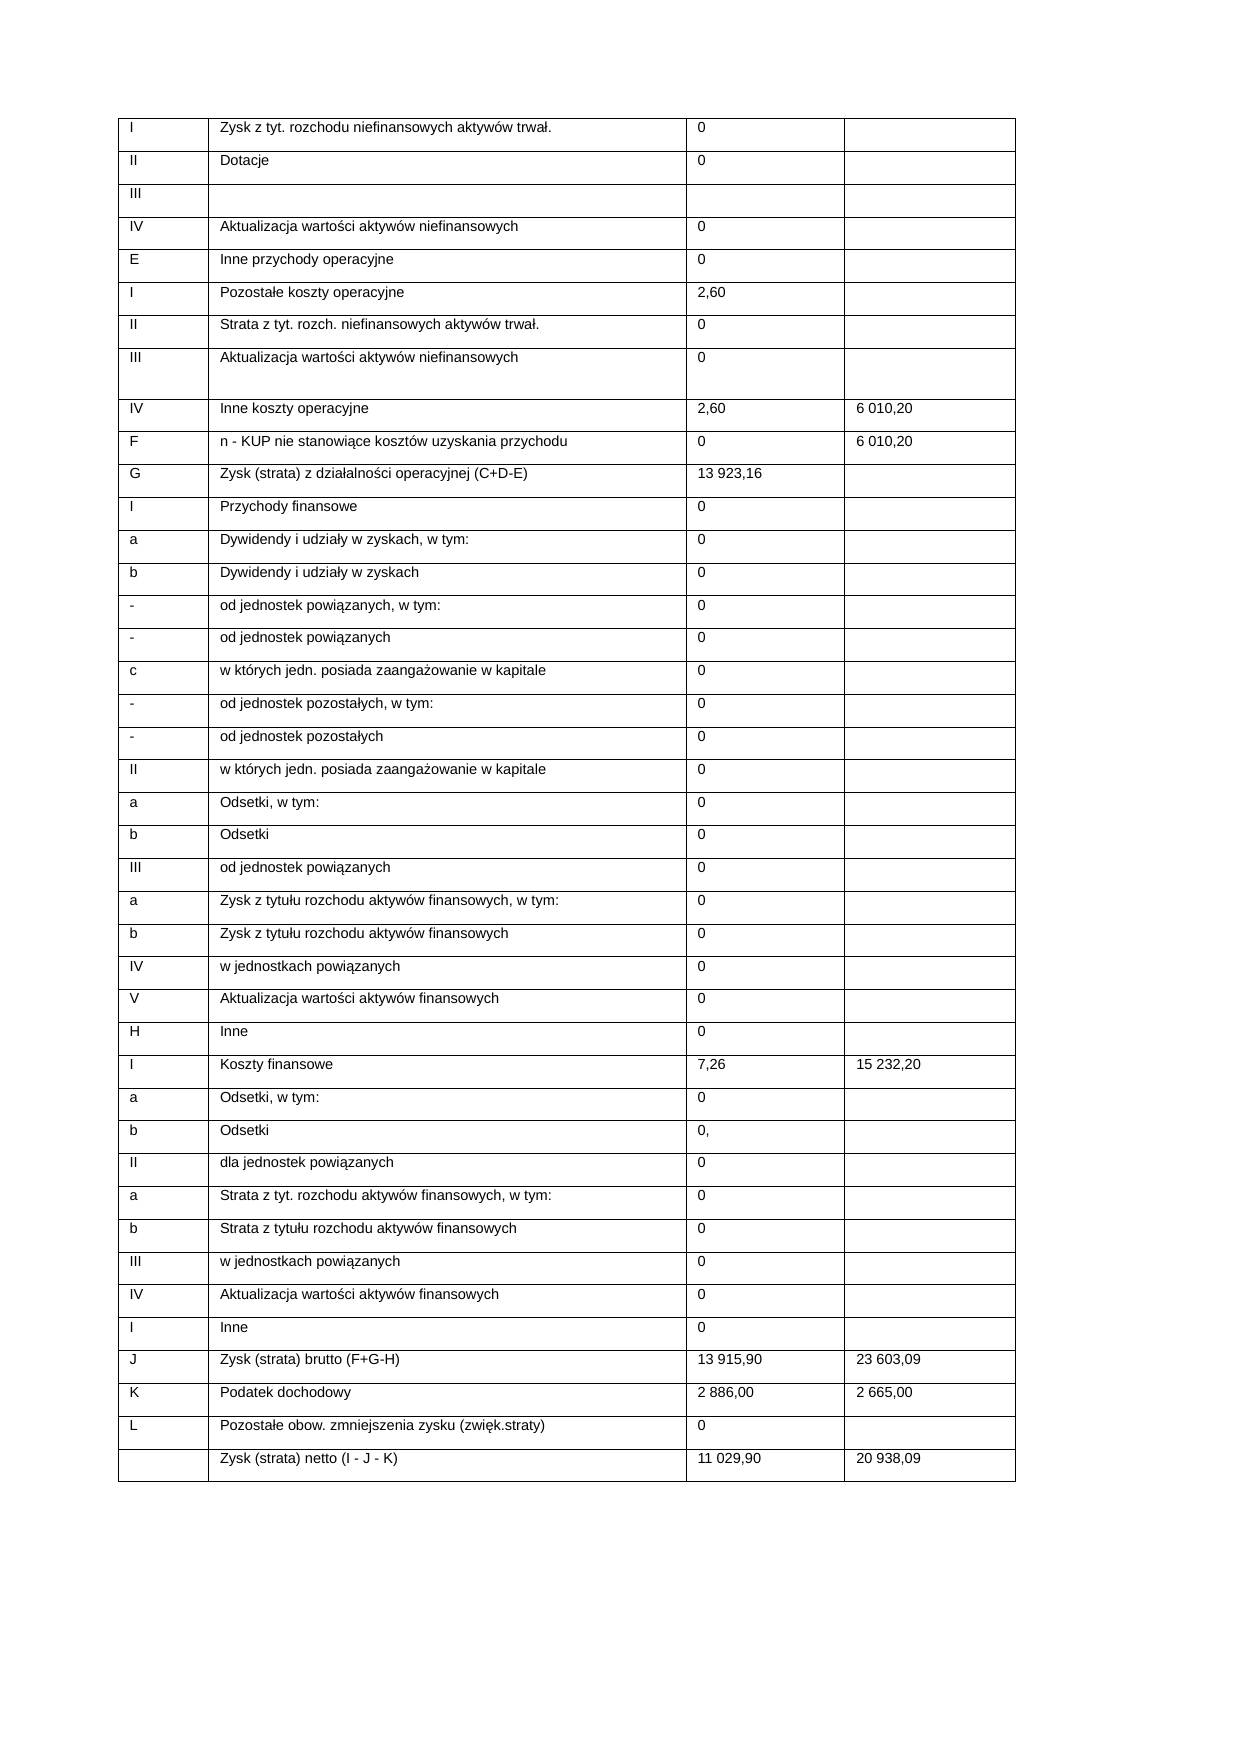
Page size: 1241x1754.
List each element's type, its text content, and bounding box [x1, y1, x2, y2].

table_cell 0 [687, 957, 844, 989]
table_cell w jednostkach powiązanych [209, 957, 686, 989]
table_cell Podatek dochodowy [209, 1384, 686, 1416]
table_cell H [119, 1023, 208, 1055]
table_cell 0 [687, 1154, 844, 1186]
table_cell 0 [687, 1318, 844, 1350]
table_cell 2,60 [687, 283, 844, 315]
table_cell a [119, 1187, 208, 1219]
table_cell 0 [687, 1417, 844, 1448]
table_cell [845, 1417, 1015, 1448]
table_cell [845, 1023, 1015, 1055]
table_cell Dywidendy i udziały w zyskach [209, 564, 686, 595]
table_cell Strata z tyt. rozch. niefinansowych aktywów trwał. [209, 316, 686, 348]
table_cell IV [119, 218, 208, 249]
table_cell F [119, 432, 208, 464]
table_cell I [119, 1318, 208, 1350]
table_cell n - KUP nie stanowiące kosztów uzyskania przychodu [209, 432, 686, 464]
table_cell b [119, 1121, 208, 1153]
table_cell od jednostek powiązanych [209, 859, 686, 891]
table_cell I [119, 1056, 208, 1087]
table_cell [845, 498, 1015, 530]
table_cell [845, 1089, 1015, 1120]
table_cell V [119, 990, 208, 1022]
table_cell 0 [687, 859, 844, 891]
table_cell [845, 1154, 1015, 1186]
table_cell w których jedn. posiada zaangażowanie w kapitale [209, 662, 686, 694]
table_cell 0 [687, 892, 844, 923]
table_cell 6 010,20 [845, 432, 1015, 464]
table_cell Strata z tytułu rozchodu aktywów finansowych [209, 1220, 686, 1252]
table_cell [845, 349, 1015, 398]
table_cell 0 [687, 990, 844, 1022]
table_cell [845, 695, 1015, 727]
table_cell 0 [687, 760, 844, 792]
table_cell 0 [687, 1089, 844, 1120]
table_cell [845, 925, 1015, 956]
table_cell 0 [687, 662, 844, 694]
table_cell 7,26 [687, 1056, 844, 1087]
table_cell od jednostek powiązanych, w tym: [209, 596, 686, 628]
table_cell 23 603,09 [845, 1351, 1015, 1383]
table_cell 0 [687, 1253, 844, 1284]
table_cell [845, 250, 1015, 282]
table_cell 0 [687, 925, 844, 956]
table_cell Odsetki [209, 1121, 686, 1153]
table_cell od jednostek pozostałych, w tym: [209, 695, 686, 727]
table_cell 0 [687, 728, 844, 759]
table_cell Inne przychody operacyjne [209, 250, 686, 282]
table_cell 0 [687, 531, 844, 562]
table_cell [845, 760, 1015, 792]
table_cell 0 [687, 432, 844, 464]
table_cell Strata z tyt. rozchodu aktywów finansowych, w tym: [209, 1187, 686, 1219]
table_cell 2 665,00 [845, 1384, 1015, 1416]
table_cell 0 [687, 564, 844, 595]
table_cell I [119, 498, 208, 530]
table_cell 0 [687, 152, 844, 184]
table_cell 0 [687, 119, 844, 151]
table_cell od jednostek pozostałych [209, 728, 686, 759]
table_cell Aktualizacja wartości aktywów finansowych [209, 1285, 686, 1317]
table_cell [845, 826, 1015, 858]
table_cell II [119, 760, 208, 792]
table_cell J [119, 1351, 208, 1383]
table_cell 15 232,20 [845, 1056, 1015, 1087]
table_cell [845, 990, 1015, 1022]
table_cell b [119, 925, 208, 956]
table_cell 0 [687, 218, 844, 249]
table_cell [845, 793, 1015, 825]
table_cell [845, 1187, 1015, 1219]
table_cell Zysk (strata) brutto (F+G-H) [209, 1351, 686, 1383]
table_cell IV [119, 1285, 208, 1317]
table_cell Zysk z tytułu rozchodu aktywów finansowych, w tym: [209, 892, 686, 923]
table_cell [845, 629, 1015, 661]
table_cell b [119, 826, 208, 858]
table_cell Zysk (strata) netto (I - J - K) [209, 1450, 686, 1481]
table_cell - [119, 596, 208, 628]
table_cell a [119, 531, 208, 562]
table_cell 20 938,09 [845, 1450, 1015, 1481]
table_cell II [119, 152, 208, 184]
table_cell 0 [687, 1285, 844, 1317]
table_cell [845, 957, 1015, 989]
table_cell 0 [687, 793, 844, 825]
table_cell Odsetki [209, 826, 686, 858]
table_cell 0 [687, 826, 844, 858]
table_cell 0 [687, 629, 844, 661]
table_cell 2 886,00 [687, 1384, 844, 1416]
table_cell II [119, 1154, 208, 1186]
table_cell I [119, 119, 208, 151]
table_cell Zysk z tytułu rozchodu aktywów finansowych [209, 925, 686, 956]
table_cell [845, 662, 1015, 694]
table_cell 0 [687, 1023, 844, 1055]
table_cell a [119, 1089, 208, 1120]
table_cell [845, 119, 1015, 151]
table_cell Zysk z tyt. rozchodu niefinansowych aktywów trwał. [209, 119, 686, 151]
table_cell Inne [209, 1023, 686, 1055]
table_cell w których jedn. posiada zaangażowanie w kapitale [209, 760, 686, 792]
table_cell [845, 316, 1015, 348]
table_cell 13 915,90 [687, 1351, 844, 1383]
table_cell [845, 728, 1015, 759]
table_cell II [119, 316, 208, 348]
table_cell [845, 892, 1015, 923]
table_cell a [119, 793, 208, 825]
table_cell od jednostek powiązanych [209, 629, 686, 661]
table_cell Inne [209, 1318, 686, 1350]
table_cell Dotacje [209, 152, 686, 184]
table_cell c [119, 662, 208, 694]
table_cell 0 [687, 695, 844, 727]
table_cell Odsetki, w tym: [209, 793, 686, 825]
table_cell 2,60 [687, 400, 844, 431]
table_cell [845, 531, 1015, 562]
table_cell [687, 185, 844, 217]
table_cell 0 [687, 498, 844, 530]
table_cell dla jednostek powiązanych [209, 1154, 686, 1186]
table_cell 0 [687, 596, 844, 628]
table_cell Pozostałe koszty operacyjne [209, 283, 686, 315]
table_cell IV [119, 957, 208, 989]
table_cell [845, 596, 1015, 628]
table_cell III [119, 185, 208, 217]
table_cell [845, 465, 1015, 497]
table_cell Odsetki, w tym: [209, 1089, 686, 1120]
table_cell [845, 1121, 1015, 1153]
table_cell IV [119, 400, 208, 431]
table_cell I [119, 283, 208, 315]
table_cell [209, 185, 686, 217]
table_cell 6 010,20 [845, 400, 1015, 431]
table_cell Aktualizacja wartości aktywów niefinansowych [209, 218, 686, 249]
table_cell 0 [687, 250, 844, 282]
table_cell 13 923,16 [687, 465, 844, 497]
table_cell - [119, 629, 208, 661]
table_cell [845, 859, 1015, 891]
table_cell w jednostkach powiązanych [209, 1253, 686, 1284]
table_cell Koszty finansowe [209, 1056, 686, 1087]
table_cell Dywidendy i udziały w zyskach, w tym: [209, 531, 686, 562]
table_cell Aktualizacja wartości aktywów niefinansowych [209, 349, 686, 398]
table_cell III [119, 1253, 208, 1284]
table_cell E [119, 250, 208, 282]
table_cell 0, [687, 1121, 844, 1153]
table_cell [845, 152, 1015, 184]
table_cell 0 [687, 316, 844, 348]
table_cell a [119, 892, 208, 923]
table_cell 11 029,90 [687, 1450, 844, 1481]
table_cell K [119, 1384, 208, 1416]
table_cell Inne koszty operacyjne [209, 400, 686, 431]
table_cell Zysk (strata) z działalności operacyjnej (C+D-E) [209, 465, 686, 497]
table_cell 0 [687, 1220, 844, 1252]
table_cell Przychody finansowe [209, 498, 686, 530]
table_cell III [119, 349, 208, 398]
table_cell [845, 564, 1015, 595]
table_cell [845, 283, 1015, 315]
table_cell Aktualizacja wartości aktywów finansowych [209, 990, 686, 1022]
table_cell b [119, 564, 208, 595]
table_cell [845, 1220, 1015, 1252]
table_cell 0 [687, 349, 844, 398]
table_cell - [119, 695, 208, 727]
table_cell III [119, 859, 208, 891]
table_cell [845, 218, 1015, 249]
table_cell [845, 1253, 1015, 1284]
table_cell 0 [687, 1187, 844, 1219]
table_cell [845, 1318, 1015, 1350]
table_cell [119, 1450, 208, 1481]
table_cell - [119, 728, 208, 759]
table_cell [845, 1285, 1015, 1317]
table_cell b [119, 1220, 208, 1252]
table_cell L [119, 1417, 208, 1448]
table_cell Pozostałe obow. zmniejszenia zysku (zwięk.straty) [209, 1417, 686, 1448]
table_cell G [119, 465, 208, 497]
table_cell [845, 185, 1015, 217]
